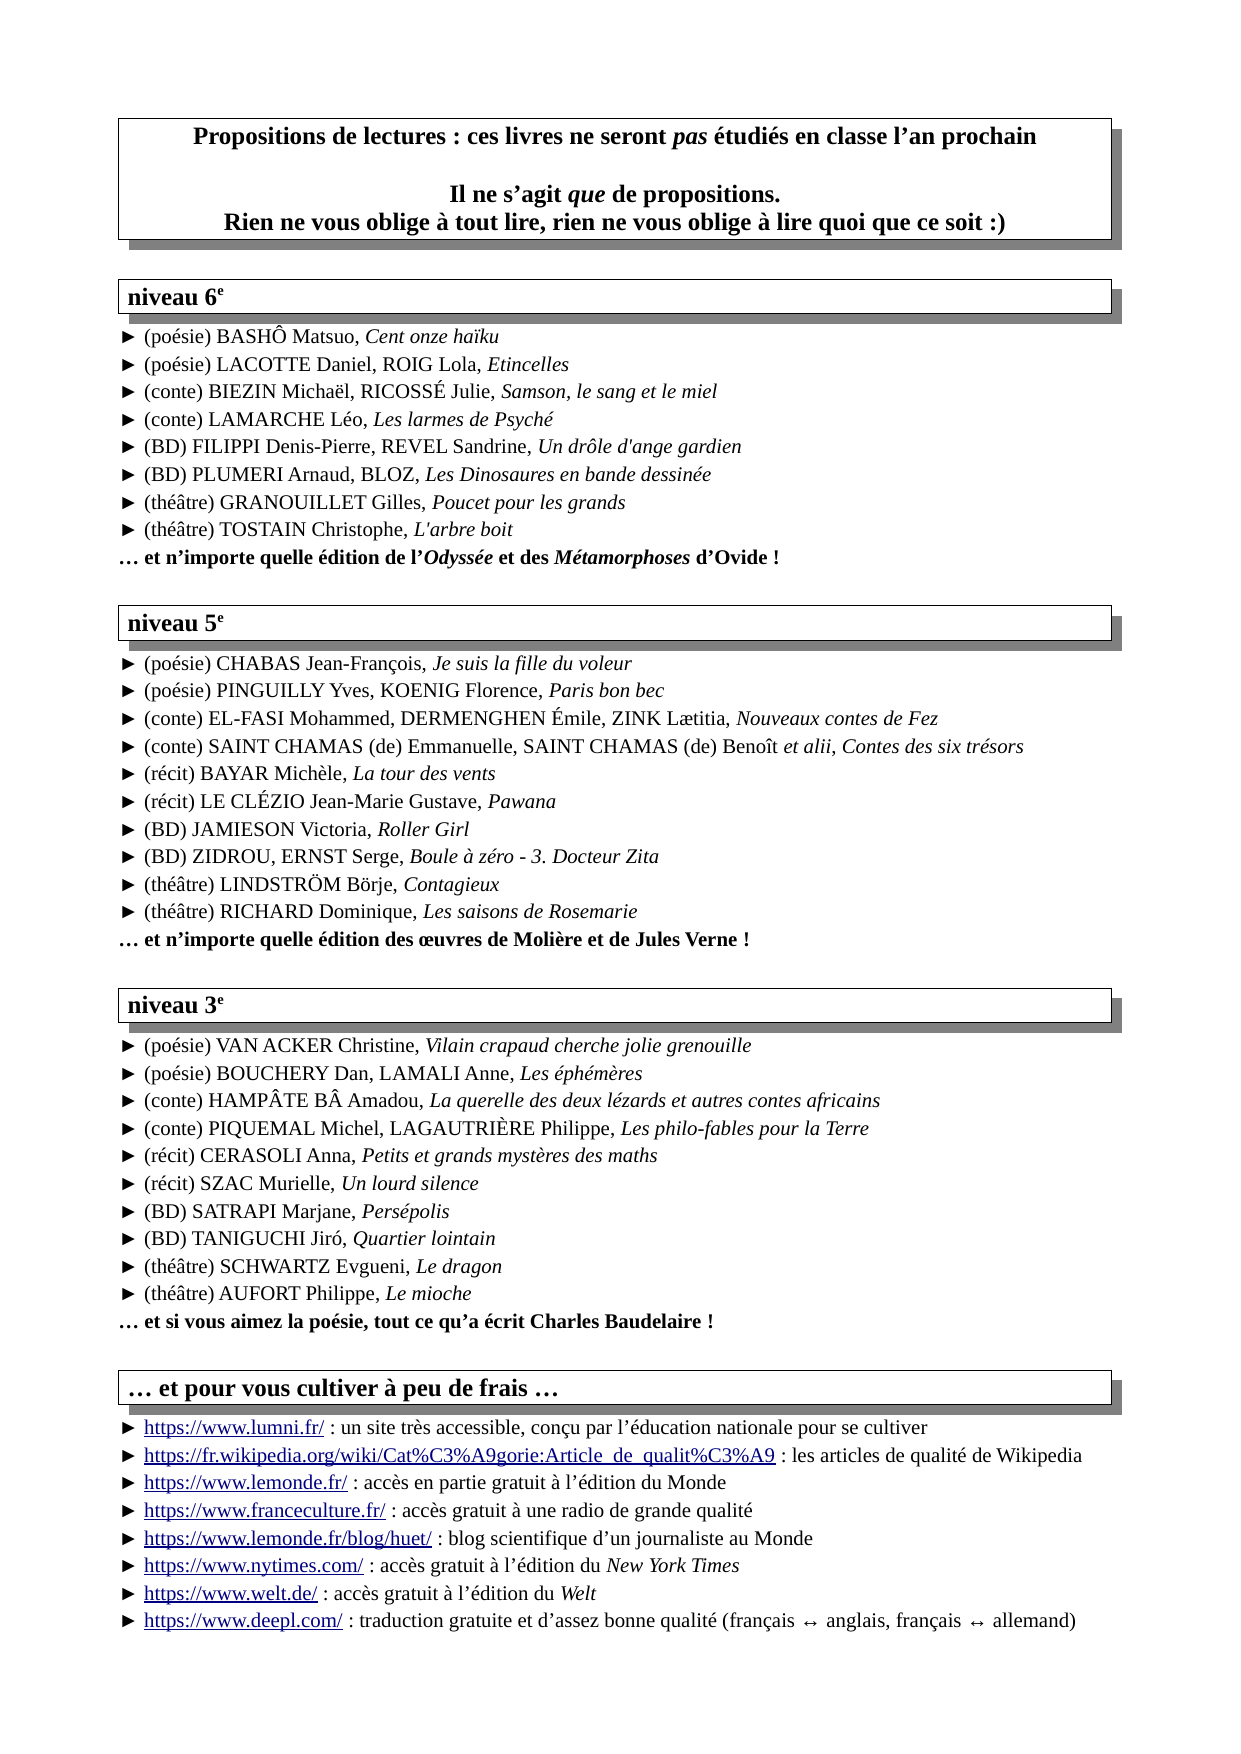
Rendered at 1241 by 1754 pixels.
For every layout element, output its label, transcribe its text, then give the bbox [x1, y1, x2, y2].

text ► https://www.welt.de/ : accès gratuit à l’édition du Welt [118, 1581, 1122, 1605]
text ► (conte) HAMPÂTE BÂ Amadou, La querelle des deux lézards et autres contes africains [118, 1088, 1122, 1112]
text niveau 3e [119, 989, 1111, 1022]
text ► https://www.lemonde.fr/ : accès en partie gratuit à l’édition du Monde [118, 1470, 1122, 1494]
text ► (théâtre) SCHWARTZ Evgueni, Le dragon [118, 1254, 1122, 1278]
text ► (récit) CERASOLI Anna, Petits et grands mystères des maths [118, 1143, 1122, 1167]
text ► (BD) ZIDROU, ERNST Serge, Boule à zéro - 3. Docteur Zita [118, 844, 1122, 868]
text ► https://www.lemonde.fr/blog/huet/ : blog scientifique d’un journaliste au Monde [118, 1525, 1122, 1549]
text ► (conte) PIQUEMAL Michel, LAGAUTRIÈRE Philippe, Les philo-fables pour la Terre [118, 1116, 1122, 1140]
text … et n’importe quelle édition de l’Odyssée et des Métamorphoses d’Ovide ! [118, 545, 1122, 569]
text ► (théâtre) LINDSTRÖM Börje, Contagieux [118, 872, 1122, 896]
text ► (conte) SAINT CHAMAS (de) Emmanuelle, SAINT CHAMAS (de) Benoît et alii, Contes des six trésors [118, 734, 1122, 758]
text ► (poésie) BOUCHERY Dan, LAMALI Anne, Les éphémères [118, 1061, 1122, 1084]
text ► (récit) LE CLÉZIO Jean-Marie Gustave, Pawana [118, 789, 1122, 813]
text ► (BD) JAMIESON Victoria, Roller Girl [118, 816, 1122, 841]
text ► (théâtre) AUFORT Philippe, Le mioche [118, 1281, 1122, 1305]
text ► (poésie) BASHÔ Matsuo, Cent onze haïku [118, 324, 1122, 348]
text ► (BD) SATRAPI Marjane, Persépolis [118, 1198, 1122, 1223]
text ► https://fr.wikipedia.org/wiki/Cat%C3%A9gorie:Article_de_qualit%C3%A9 : les articles de qualité de Wikipedia [118, 1443, 1122, 1467]
text ► (BD) PLUMERI Arnaud, BLOZ, Les Dinosaures en bande dessinée [118, 462, 1122, 486]
text ► (théâtre) RICHARD Dominique, Les saisons de Rosemarie [118, 899, 1122, 923]
text ► (conte) EL-FASI Mohammed, DERMENGHEN Émile, ZINK Lætitia, Nouveaux contes de Fez [118, 706, 1122, 730]
text ► (poésie) LACOTTE Daniel, ROIG Lola, Etincelles [118, 352, 1122, 376]
text … et si vous aimez la poésie, tout ce qu’a écrit Charles Baudelaire ! [118, 1309, 1122, 1333]
text ► (conte) LAMARCHE Léo, Les larmes de Psyché [118, 407, 1122, 431]
text niveau 6e [119, 280, 1111, 313]
text ► (théâtre) GRANOUILLET Gilles, Poucet pour les grands [118, 489, 1122, 514]
text … et pour vous cultiver à peu de frais … [119, 1371, 1111, 1404]
text ► (poésie) CHABAS Jean-François, Je suis la fille du voleur [118, 651, 1122, 675]
text ► https://www.nytimes.com/ : accès gratuit à l’édition du New York Times [118, 1553, 1122, 1577]
text … et n’importe quelle édition des œuvres de Molière et de Jules Verne ! [118, 927, 1122, 951]
text ► (poésie) VAN ACKER Christine, Vilain crapaud cherche jolie grenouille [118, 1033, 1122, 1057]
text niveau 5e [119, 606, 1111, 640]
text ► https://www.franceculture.fr/ : accès gratuit à une radio de grande qualité [118, 1498, 1122, 1522]
text Il ne s’agit que de propositions. [119, 176, 1111, 204]
text ► (récit) SZAC Murielle, Un lourd silence [118, 1171, 1122, 1195]
text ► https://www.deepl.com/ : traduction gratuite et d’assez bonne qualité (français ↔ anglais, français ↔ allemand) [118, 1608, 1122, 1632]
text ► (récit) BAYAR Michèle, La tour des vents [118, 761, 1122, 785]
text Propositions de lectures : ces livres ne seront pas étudiés en classe l’an prochain [119, 119, 1111, 150]
text Rien ne vous oblige à tout lire, rien ne vous oblige à lire quoi que ce soit :) [119, 204, 1111, 239]
text ► https://www.lumni.fr/ : un site très accessible, conçu par l’éducation nationale pour se cultiver [118, 1415, 1122, 1439]
text ► (conte) BIEZIN Michaël, RICOSSÉ Julie, Samson, le sang et le miel [118, 379, 1122, 403]
text ► (théâtre) TOSTAIN Christophe, L'arbre boit [118, 517, 1122, 541]
text ► (poésie) PINGUILLY Yves, KOENIG Florence, Paris bon bec [118, 678, 1122, 702]
text ► (BD) FILIPPI Denis-Pierre, REVEL Sandrine, Un drôle d'ange gardien [118, 434, 1122, 458]
text ► (BD) TANIGUCHI Jiró, Quartier lointain [118, 1226, 1122, 1250]
